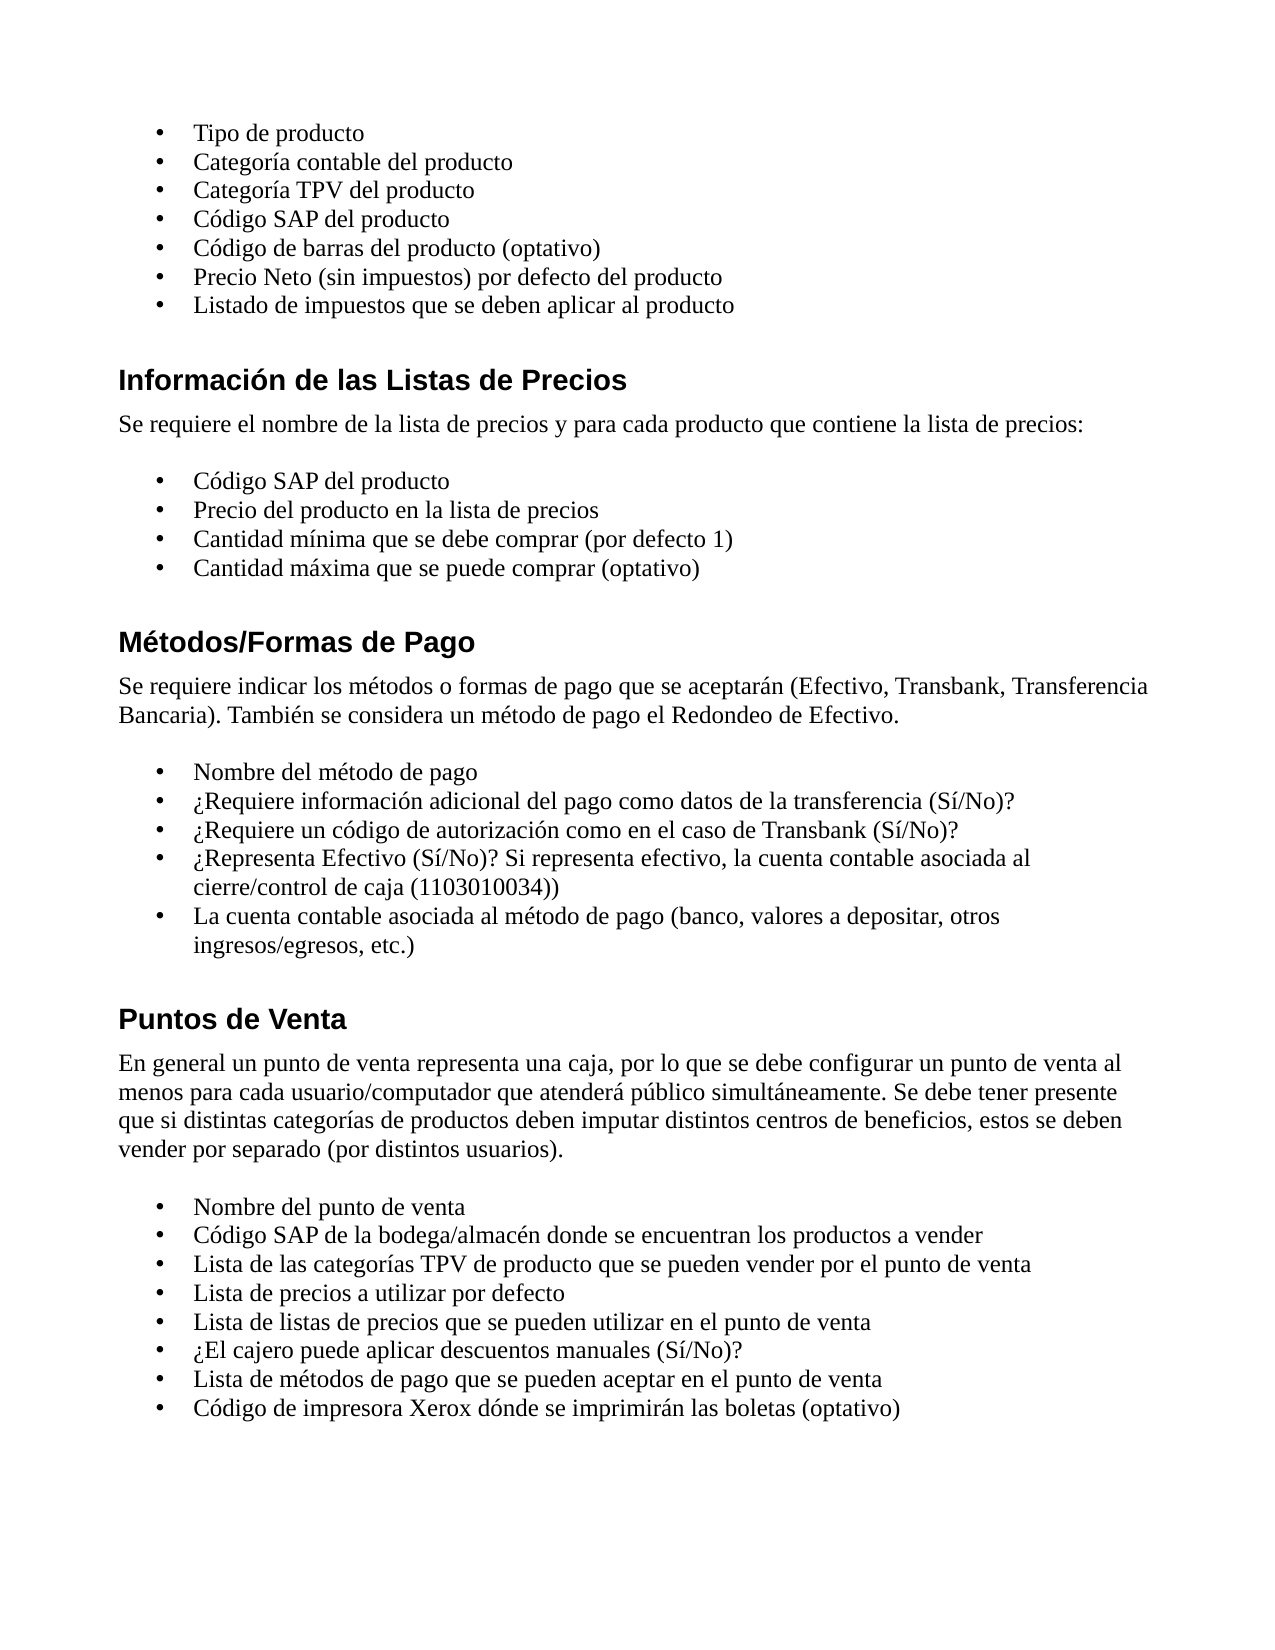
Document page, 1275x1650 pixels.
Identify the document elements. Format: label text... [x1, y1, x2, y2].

list Listado de impuestos que se deben aplicar al producto [156, 291, 1157, 319]
list Lista de precios a utilizar por defecto [156, 1278, 1157, 1307]
list Código SAP del producto [156, 466, 1157, 495]
list ¿Requiere información adicional del pago como datos de la transferencia (Sí/No)? [156, 786, 1157, 815]
list Código de impresora Xerox dónde se imprimirán las boletas (optativo) [156, 1393, 1157, 1422]
list ¿Requiere un código de autorización como en el caso de Transbank (Sí/No)? [156, 815, 1157, 843]
list Código SAP del producto [156, 204, 1157, 233]
list Precio Neto (sin impuestos) por defecto del producto [156, 262, 1157, 291]
list Precio del producto en la lista de precios [156, 495, 1157, 524]
text En general un punto de venta representa una caja, por lo que se debe configurar un punto de venta al menos para cada usuario/computador que atenderá público simultáneamente. Se debe tener presente que si distintas categorías de productos deben imputar distintos centros de beneficios, estos se deben vender por separado (por distintos usuarios). [118, 1048, 1157, 1163]
list Código de barras del producto (optativo) [156, 233, 1157, 262]
list Tipo de producto [156, 118, 1157, 147]
list ¿Representa Efectivo (Sí/No)? Si representa efectivo, la cuenta contable asociada al cierre/control de caja (1103010034)) [156, 843, 1157, 901]
subtitle Puntos de Venta [118, 1002, 1157, 1036]
text Se requiere el nombre de la lista de precios y para cada producto que contiene la lista de precios: [118, 409, 1157, 438]
list ¿El cajero puede aplicar descuentos manuales (Sí/No)? [156, 1336, 1157, 1364]
list Código SAP de la bodega/almacén donde se encuentran los productos a vender [156, 1221, 1157, 1249]
list Categoría TPV del producto [156, 176, 1157, 204]
subtitle Información de las Listas de Precios [118, 363, 1157, 396]
subtitle Métodos/Formas de Pago [118, 625, 1157, 658]
list Nombre del punto de venta [156, 1192, 1157, 1221]
list Lista de las categorías TPV de producto que se pueden vender por el punto de venta [156, 1249, 1157, 1278]
list Cantidad máxima que se puede comprar (optativo) [156, 553, 1157, 581]
list La cuenta contable asociada al método de pago (banco, valores a depositar, otros ingresos/egresos, etc.) [156, 901, 1157, 958]
list Categoría contable del producto [156, 147, 1157, 176]
list Lista de métodos de pago que se pueden aceptar en el punto de venta [156, 1364, 1157, 1393]
list Cantidad mínima que se debe comprar (por defecto 1) [156, 524, 1157, 553]
list Lista de listas de precios que se pueden utilizar en el punto de venta [156, 1307, 1157, 1336]
list Nombre del método de pago [156, 757, 1157, 786]
text Se requiere indicar los métodos o formas de pago que se aceptarán (Efectivo, Transbank, Transferencia Bancaria). También se considera un método de pago el Redondeo de Efectivo. [118, 671, 1157, 728]
